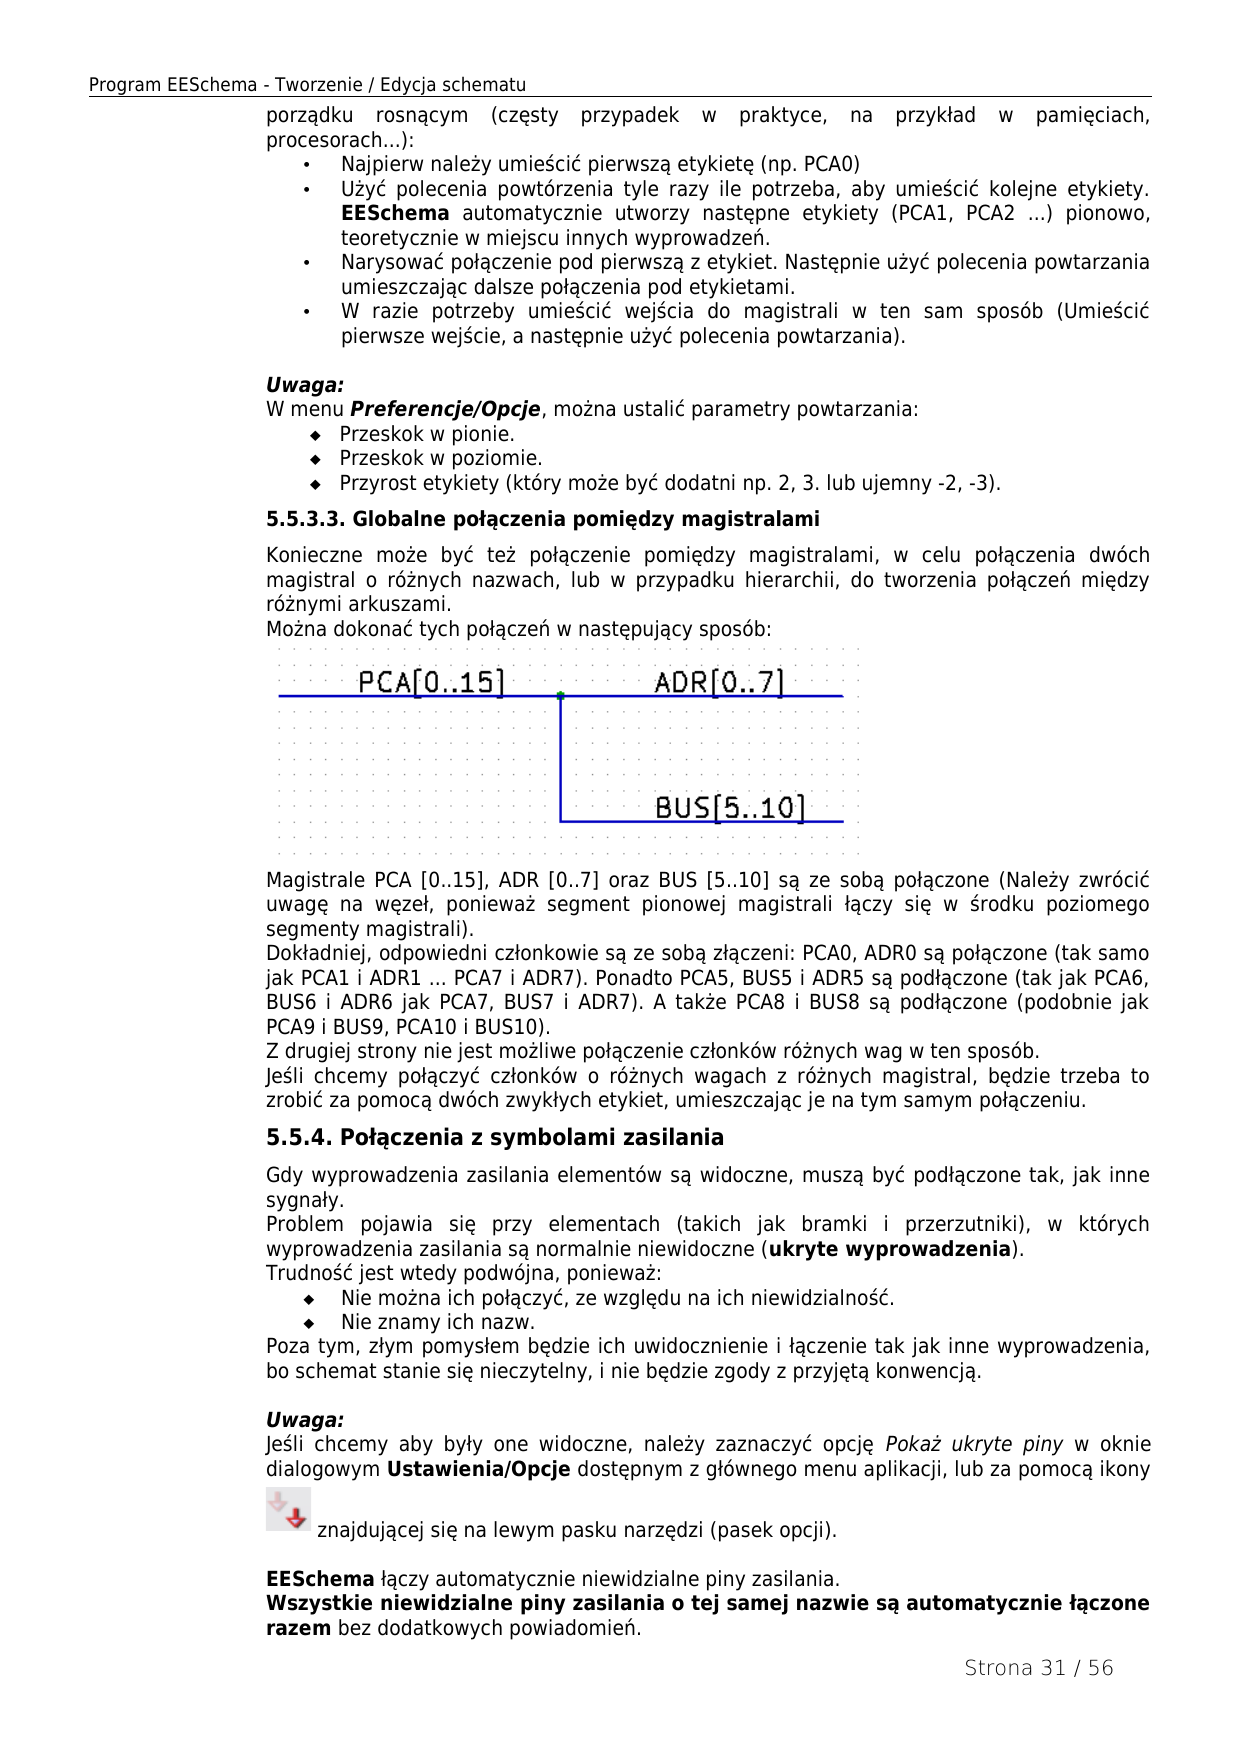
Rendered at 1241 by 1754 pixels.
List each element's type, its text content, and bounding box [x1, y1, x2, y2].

list Przeskok w pionie. [310, 422, 1152, 446]
text Gdy wyprowadzenia zasilania elementów są widoczne, muszą być podłączone tak, jak inne sygnały. [266, 1163, 1152, 1212]
subtitle Globalne połączenia pomiędzy magistralami [266, 507, 1152, 531]
text Uwaga: [266, 1408, 1152, 1432]
list W razie potrzeby umieścić wejścia do magistrali w ten sam sposób (Umieścić pierwsze wejście, a następnie użyć polecenia powtarzania). [303, 299, 1152, 348]
text Konieczne może być też połączenie pomiędzy magistralami, w celu połączenia dwóch magistral o różnych nazwach, lub w przypadku hierarchii, do tworzenia połączeń między różnymi arkuszami. [266, 543, 1152, 616]
text Uwaga: [266, 373, 1152, 397]
text Z drugiej strony nie jest możliwe połączenie członków różnych wag w ten sposób. [266, 1039, 1152, 1064]
list Przyrost etykiety (który może być dodatni np. 2, 3. lub ujemny -2, -3). [310, 471, 1152, 495]
text Poza tym, złym pomysłem będzie ich uwidocznienie i łączenie tak jak inne wyprowadzenia, bo schemat stanie się nieczytelny, i nie będzie zgody z przyjętą konwencją. [266, 1334, 1152, 1383]
picture [265, 646, 864, 862]
text Dokładniej, odpowiedni członkowie są ze sobą złączeni: PCA0, ADR0 są połączone (tak samo jak PCA1 i ADR1 ... PCA7 i ADR7). Ponadto PCA5, BUS5 i ADR5 są podłączone (tak jak PCA6, BUS6 i ADR6 jak PCA7, BUS7 i ADR7). A także PCA8 i BUS8 są podłączone (podobnie jak PCA9 i BUS9, PCA10 i BUS10). [266, 941, 1152, 1039]
list Użyć polecenia powtórzenia tyle razy ile potrzeba, aby umieścić kolejne etykiety. EESchema automatycznie utworzy następne etykiety (PCA1, PCA2 ...) pionowo, teoretycznie w miejscu innych wyprowadzeń. [303, 177, 1152, 250]
text Można dokonać tych połączeń w następujący sposób: [266, 616, 1152, 641]
text Magistrale PCA [0..15], ADR [0..7] oraz BUS [5..10] są ze sobą połączone (Należy zwrócić uwagę na węzeł, ponieważ segment pionowej magistrali łączy się w środku poziomego segmenty magistrali). [266, 868, 1152, 941]
text Trudność jest wtedy podwójna, ponieważ: [266, 1261, 1152, 1286]
text Wszystkie niewidzialne piny zasilania o tej samej nazwie są automatycznie łączone razem bez dodatkowych powiadomień. [266, 1591, 1152, 1640]
list Narysować połączenie pod pierwszą z etykiet. Następnie użyć polecenia powtarzania umieszczając dalsze połączenia pod etykietami. [303, 250, 1152, 299]
text EESchema łączy automatycznie niewidzialne piny zasilania. [266, 1566, 1152, 1591]
text Problem pojawia się przy elementach (takich jak bramki i przerzutniki), w których wyprowadzenia zasilania są normalnie niewidoczne (ukryte wyprowadzenia). [266, 1212, 1152, 1261]
text Jeśli chcemy połączyć członków o różnych wagach z różnych magistral, będzie trzeba to zrobić za pomocą dwóch zwykłych etykiet, umieszczając je na tym samym połączeniu. [266, 1064, 1152, 1113]
subtitle Połączenia z symbolami zasilania [266, 1124, 1152, 1151]
picture [265, 1487, 312, 1531]
text porządku rosnącym (częsty przypadek w praktyce, na przykład w pamięciach, procesorach...): [266, 103, 1152, 152]
list Najpierw należy umieścić pierwszą etykietę (np. PCA0) [303, 152, 1152, 177]
list Przeskok w poziomie. [310, 446, 1152, 471]
text W menu Preferencje/Opcje, można ustalić parametry powtarzania: [266, 397, 1152, 422]
text Jeśli chcemy aby były one widoczne, należy zaznaczyć opcję Pokaż ukryte piny w oknie dialogowym Ustawienia/Opcje dostępnym z głównego menu aplikacji, lub za pomocą ikony znajdującej się na lewym pasku narzędzi (pasek opcji). [266, 1432, 1152, 1542]
list Nie można ich połączyć, ze względu na ich niewidzialność. [303, 1286, 1152, 1310]
list Nie znamy ich nazw. [303, 1310, 1152, 1334]
